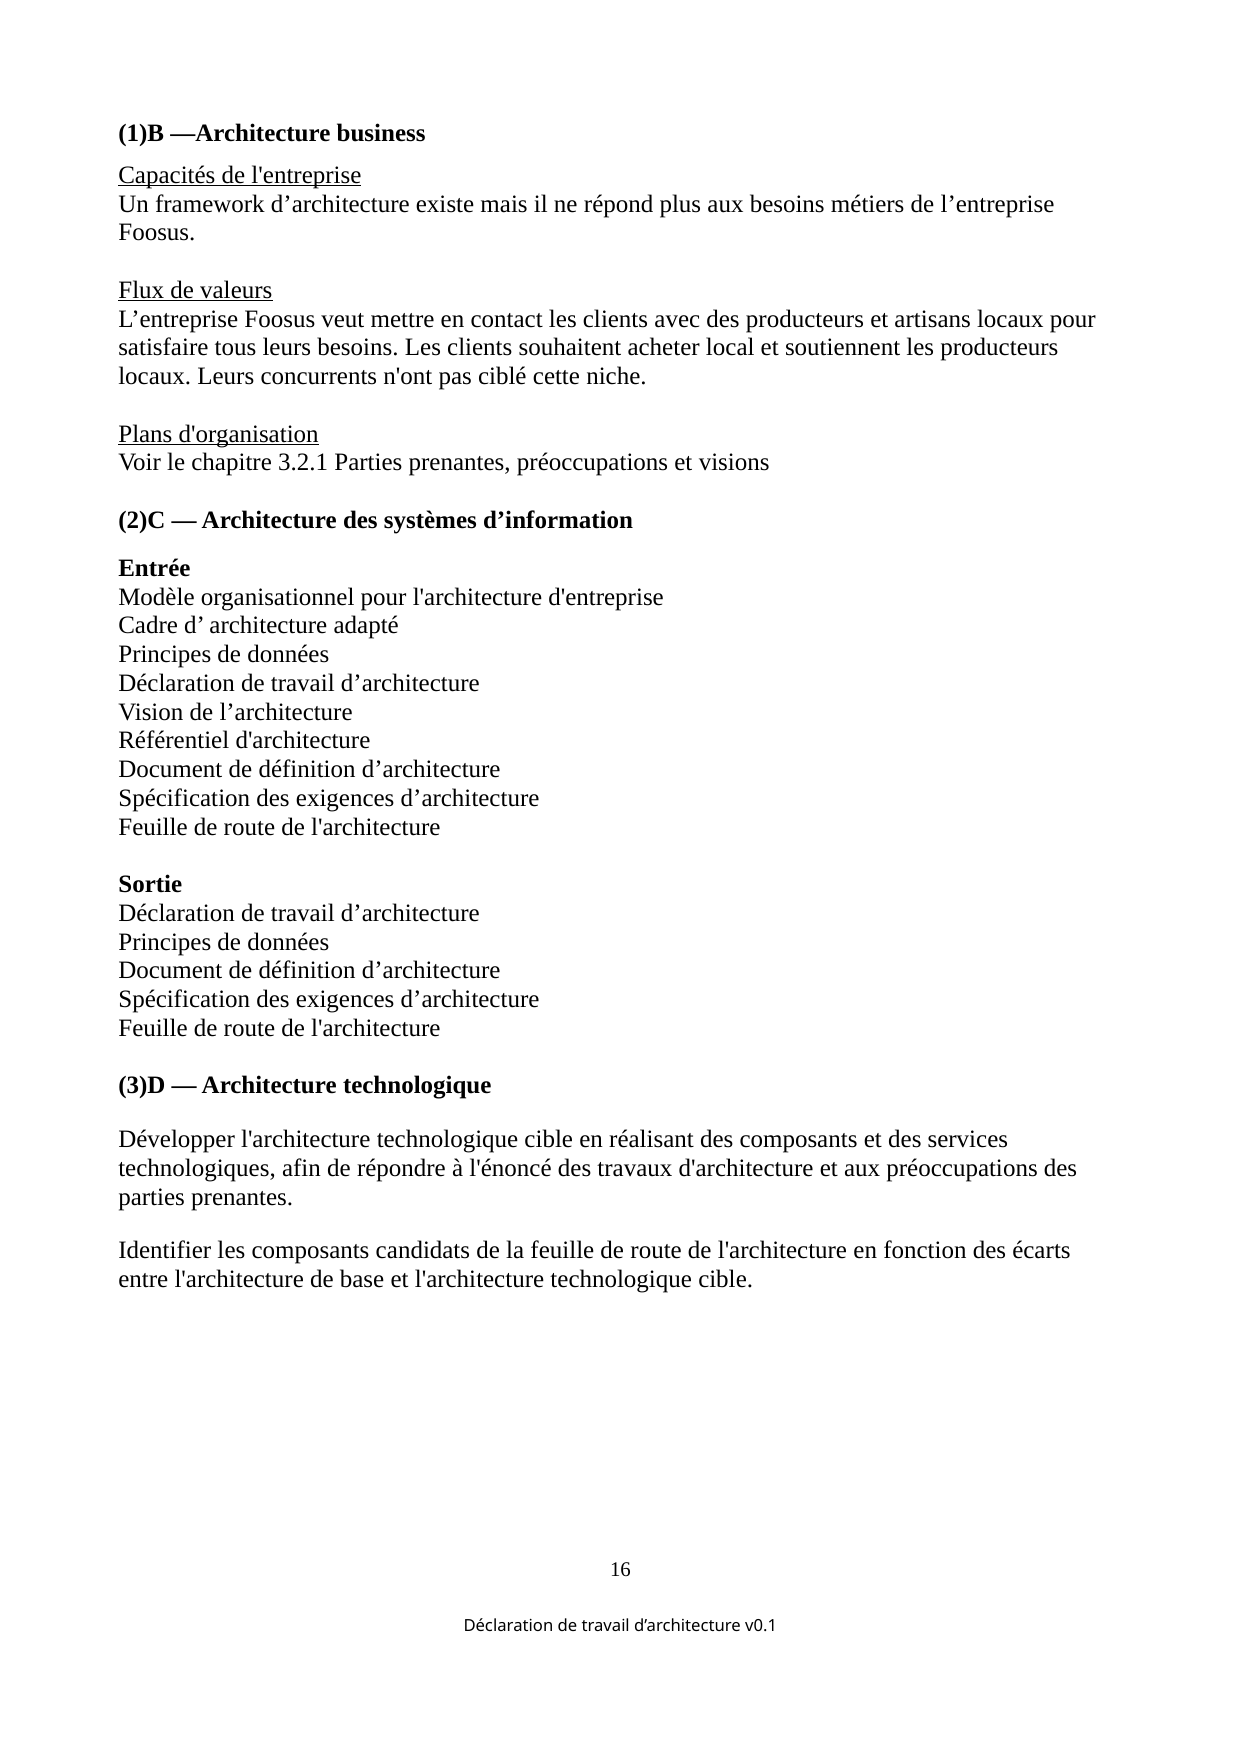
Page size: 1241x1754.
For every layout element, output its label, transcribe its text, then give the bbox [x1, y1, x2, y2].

text Spécification des exigences d’architecture [118, 783, 1122, 812]
text Vision de l’architecture [118, 697, 1122, 725]
text Capacités de l'entreprise [118, 160, 1122, 189]
text Entrée [118, 553, 1122, 582]
text Feuille de route de l'architecture [118, 812, 1122, 840]
text Déclaration de travail d’architecture [118, 898, 1122, 927]
text Sortie [118, 869, 1122, 898]
text Document de définition d’architecture [118, 955, 1122, 984]
text Principes de données [118, 639, 1122, 668]
text Identifier les composants candidats de la feuille de route de l'architecture en fonction des écarts entre l'architecture de base et l'architecture technologique cible. [118, 1235, 1122, 1293]
text Cadre d’ architecture adapté [118, 610, 1122, 639]
text (1)B —Architecture business [118, 118, 1122, 147]
text L’entreprise Foosus veut mettre en contact les clients avec des producteurs et artisans locaux pour satisfaire tous leurs besoins. Les clients souhaitent acheter local et soutiennent les producteurs locaux. Leurs concurrents n'ont pas ciblé cette niche. [118, 304, 1122, 390]
text Référentiel d'architecture [118, 725, 1122, 754]
text Plans d'organisation [118, 419, 1122, 447]
text Déclaration de travail d’architecture [118, 668, 1122, 697]
text Un framework d’architecture existe mais il ne répond plus aux besoins métiers de l’entreprise Foosus. [118, 189, 1122, 246]
text Feuille de route de l'architecture [118, 1013, 1122, 1042]
text Document de définition d’architecture [118, 754, 1122, 783]
text Spécification des exigences d’architecture [118, 984, 1122, 1013]
text (3)D — Architecture technologique [118, 1070, 1122, 1099]
text Développer l'architecture technologique cible en réalisant des composants et des services technologiques, afin de répondre à l'énoncé des travaux d'architecture et aux préoccupations des parties prenantes. [118, 1124, 1122, 1210]
text 14 [118, 1557, 1122, 1581]
text (2)C — Architecture des systèmes d’information [118, 505, 1122, 534]
text Principes de données [118, 927, 1122, 955]
text Voir le chapitre 3.2.1 Parties prenantes, préoccupations et visions [118, 447, 1122, 476]
text Modèle organisationnel pour l'architecture d'entreprise [118, 582, 1122, 610]
text Flux de valeurs [118, 275, 1122, 304]
